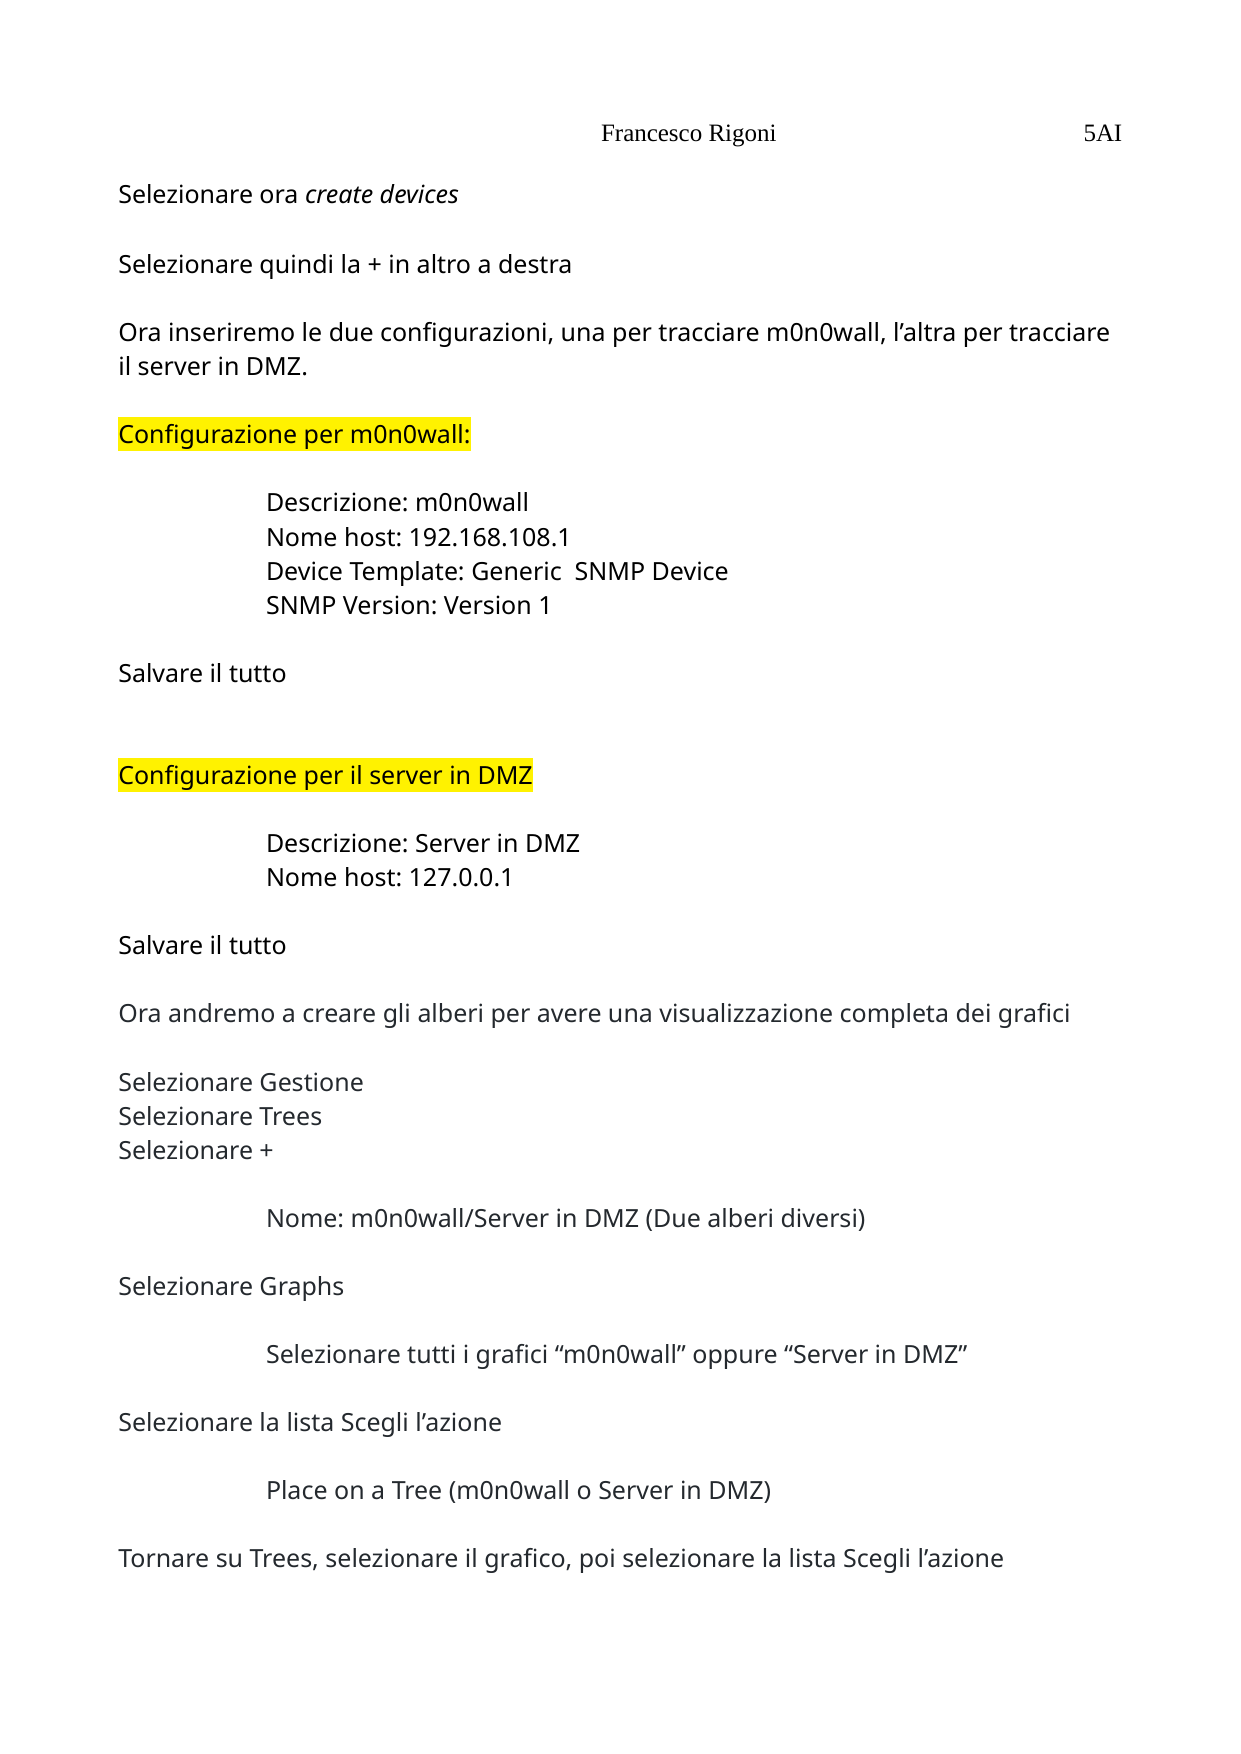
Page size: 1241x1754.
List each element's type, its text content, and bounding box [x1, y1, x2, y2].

text Selezionare Gestione [118, 1064, 1122, 1098]
text Tornare su Trees, selezionare il grafico, poi selezionare la lista Scegli l’azione [118, 1541, 1122, 1575]
text Configurazione per il server in DMZ [118, 758, 1122, 792]
text Selezionare ora create devices [118, 176, 1122, 210]
text Selezionare Graphs [118, 1268, 1122, 1303]
text Device Template: Generic SNMP Device [118, 553, 1122, 587]
text Ora andremo a creare gli alberi per avere una visualizzazione completa dei grafici [118, 996, 1122, 1030]
text Descrizione: m0n0wall [118, 485, 1122, 519]
text Descrizione: Server in DMZ [118, 826, 1122, 860]
text SNMP Version: Version 1 [118, 587, 1122, 621]
text Selezionare quindi la + in altro a destra [118, 247, 1122, 281]
text Ora inseriremo le due configurazioni, una per tracciare m0n0wall, l’altra per tracciare il server in DMZ. [118, 315, 1122, 383]
text Selezionare la lista Scegli l’azione [118, 1405, 1122, 1439]
text Selezionare tutti i grafici “m0n0wall” oppure “Server in DMZ” [118, 1337, 1122, 1371]
text Nome host: 192.168.108.1 [118, 519, 1122, 553]
text Salvare il tutto [118, 928, 1122, 962]
text Nome: m0n0wall/Server in DMZ (Due alberi diversi) [118, 1200, 1122, 1234]
text Selezionare + [118, 1132, 1122, 1166]
text Salvare il tutto [118, 655, 1122, 689]
text Nome host: 127.0.0.1 [118, 860, 1122, 894]
text Place on a Tree (m0n0wall o Server in DMZ) [118, 1473, 1122, 1507]
text Configurazione per m0n0wall: [118, 417, 1122, 451]
text Selezionare Trees [118, 1098, 1122, 1132]
